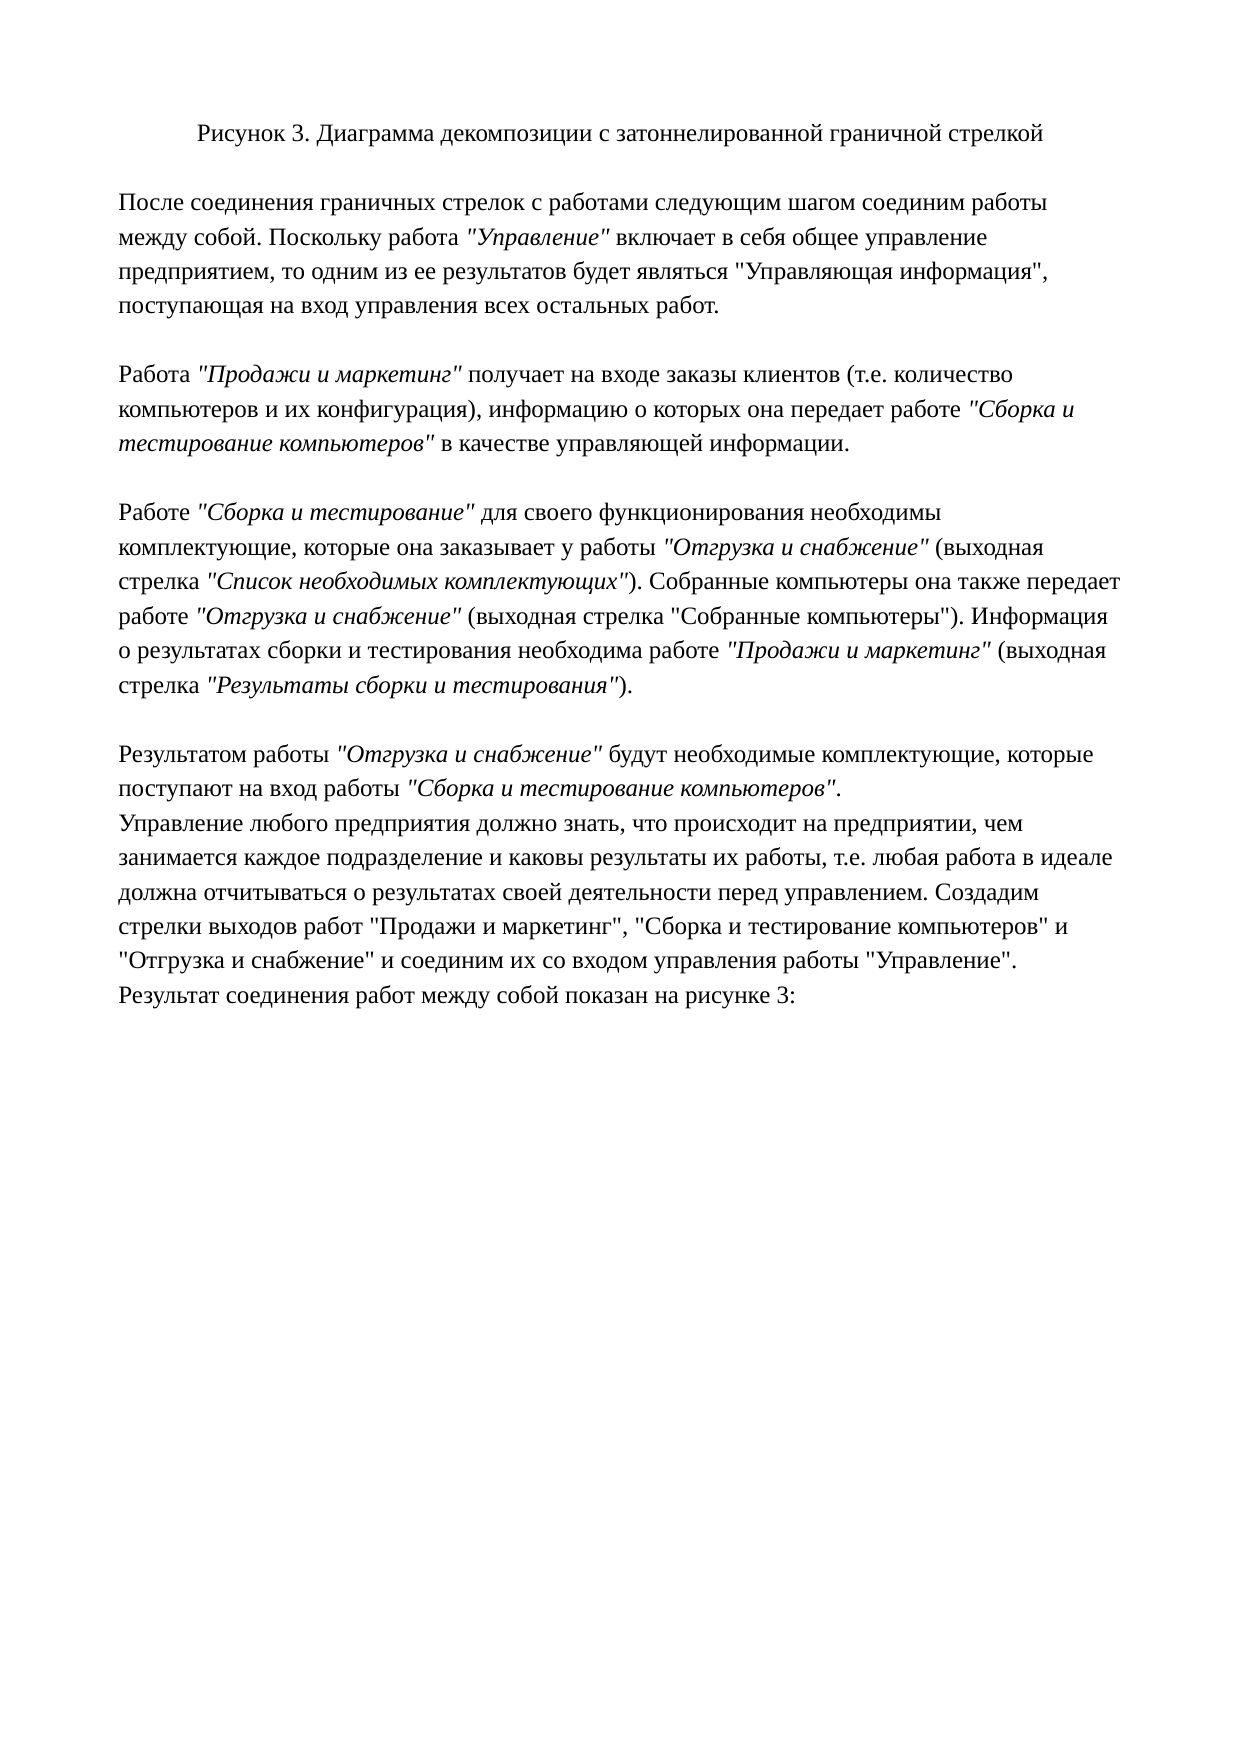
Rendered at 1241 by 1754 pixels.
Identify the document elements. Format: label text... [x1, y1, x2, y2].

text Рисунок 3. Диаграмма декомпозиции с затоннелированной граничной стрелкой [118, 118, 1122, 147]
text После соединения граничных стрелок с работами следующим шагом соединим работы между собой. Поскольку работа "Управление" включает в себя общее управление предприятием, то одним из ее результатов будет являться "Управляющая информация", поступающая на вход управления всех остальных работ. Работа "Продажи и маркетинг" получает на входе заказы клиентов (т.е. количество компьютеров и их конфигурация), информацию о которых она передает работе "Сборка и тестирование компьютеров" в качестве управляющей информации. Работе "Сборка и тестирование" для своего функционирования необходимы комплектующие, которые она заказывает у работы "Отгрузка и снабжение" (выходная стрелка "Список необходимых комплектующих"). Собранные компьютеры она также передает работе "Отгрузка и снабжение" (выходная стрелка "Собранные компьютеры"). Информация о результатах сборки и тестирования необходима работе "Продажи и маркетинг" (выходная стрелка "Результаты сборки и тестирования"). Результатом работы "Отгрузка и снабжение" будут необходимые комплектующие, которые поступают на вход работы "Сборка и тестирование компьютеров". Управление любого предприятия должно знать, что происходит на предприятии, чем занимается каждое подразделение и каковы результаты их работы, т.е. любая работа в идеале должна отчитываться о результатах своей деятельности перед управлением. Создадим стрелки выходов работ "Продажи и маркетинг", "Сборка и тестирование компьютеров" и "Отгрузка и снабжение" и соединим их со входом управления работы "Управление". Результат соединения работ между собой показан на рисунке 3: [118, 153, 1122, 1009]
